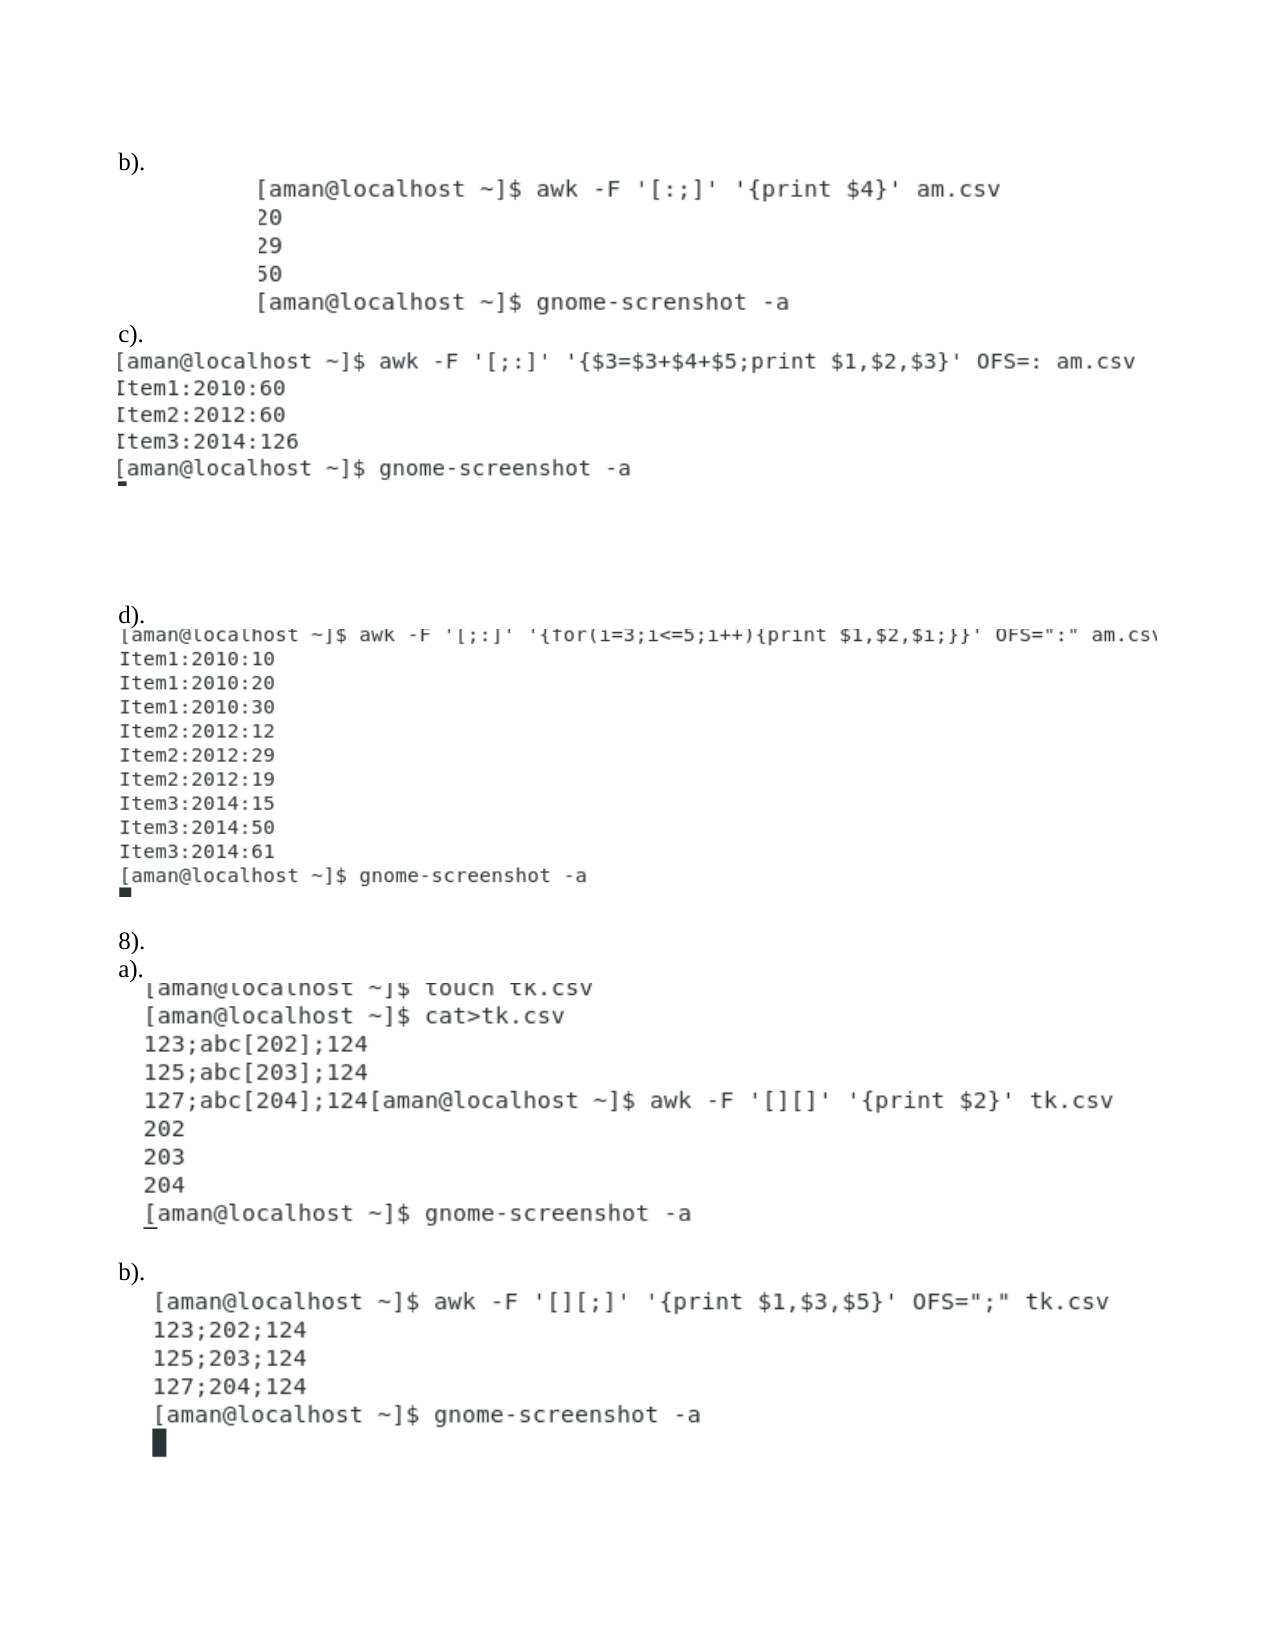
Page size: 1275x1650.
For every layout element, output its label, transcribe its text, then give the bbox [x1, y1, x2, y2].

text a). [118, 954, 1157, 983]
picture [151, 1286, 1124, 1465]
text 8). [118, 926, 1157, 954]
picture [142, 983, 1133, 1229]
text d). [118, 600, 1157, 629]
picture [118, 348, 1157, 486]
picture [118, 629, 1157, 897]
text b). [118, 147, 1157, 176]
text b). [118, 1257, 1157, 1286]
picture [258, 175, 1017, 321]
text c). [118, 319, 1157, 348]
